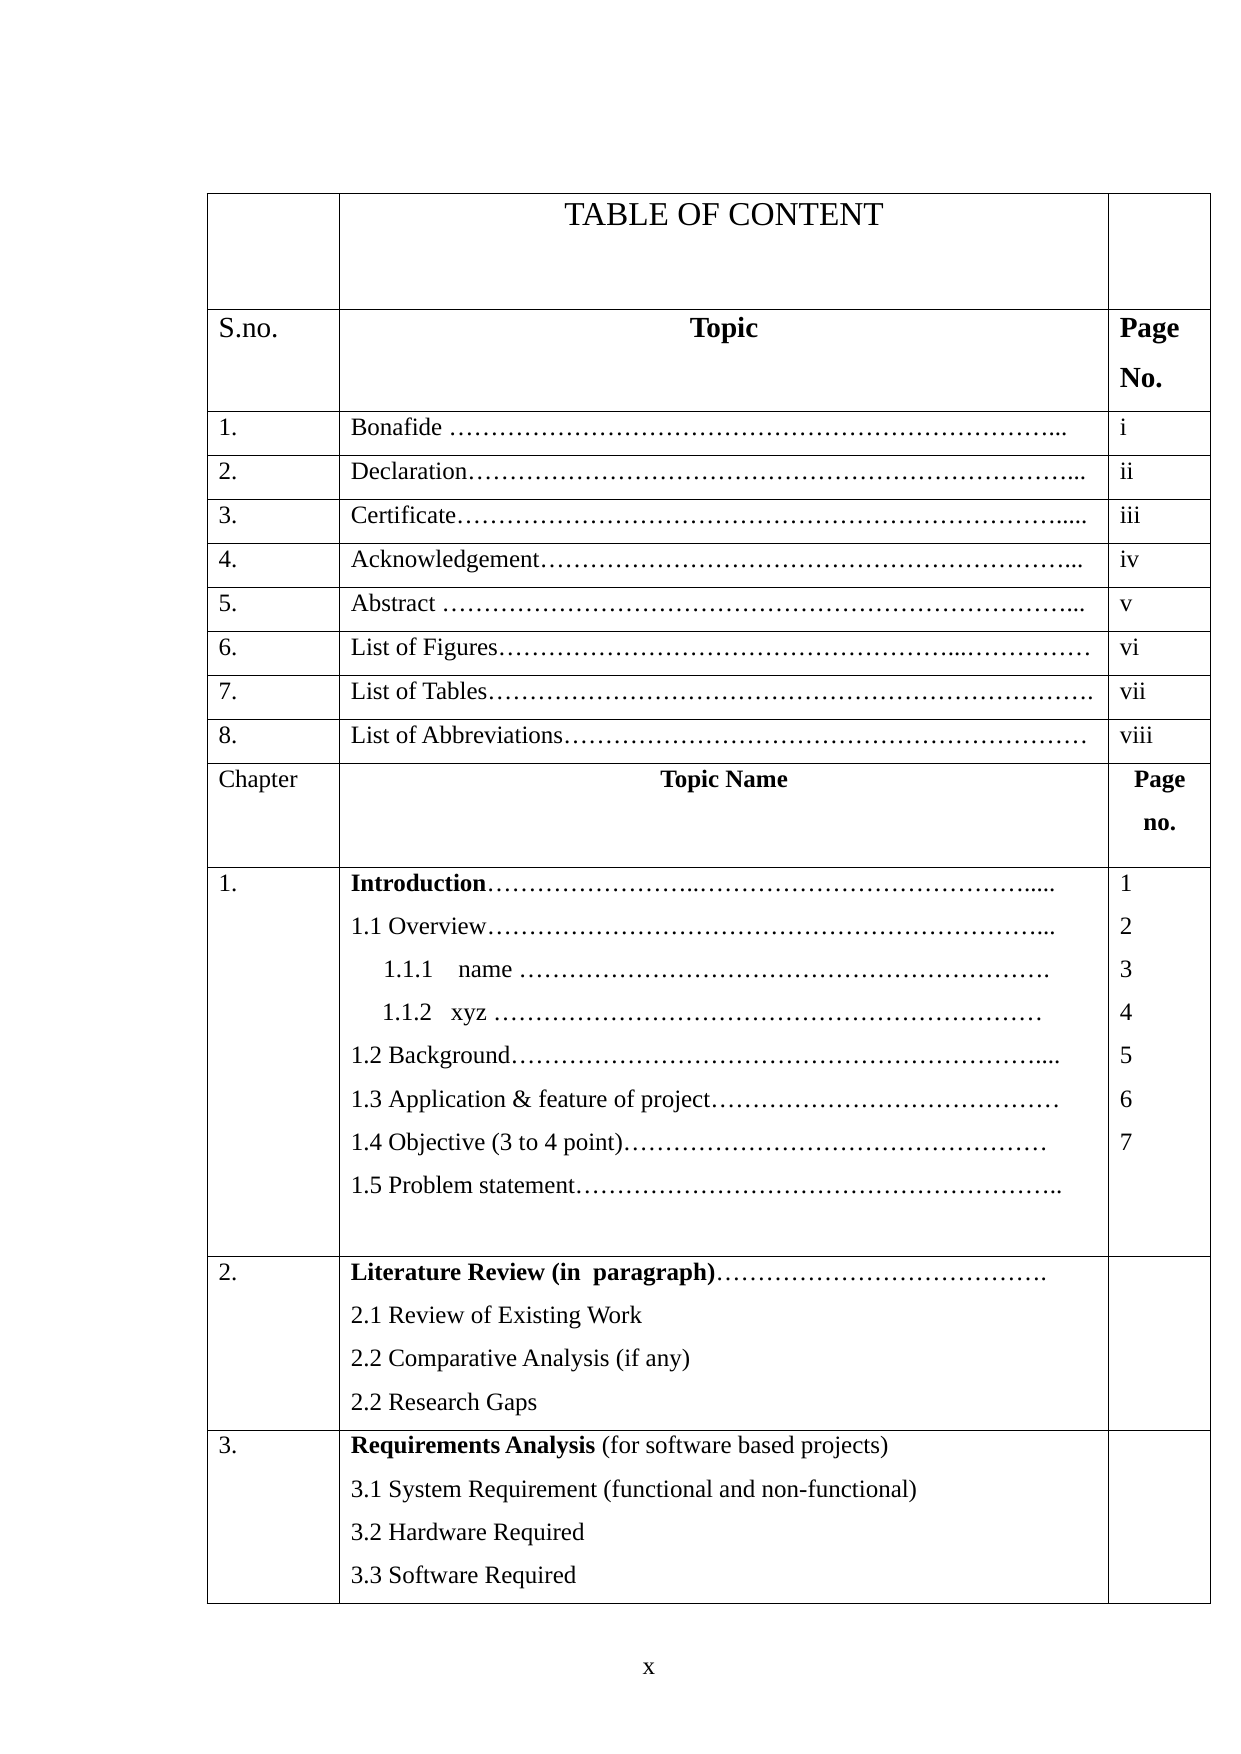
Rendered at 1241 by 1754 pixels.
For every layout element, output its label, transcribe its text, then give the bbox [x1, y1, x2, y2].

table_cell v [1109, 588, 1210, 631]
table_cell ii [1109, 456, 1210, 499]
table_cell 1 2 3 4 5 6 7 [1109, 868, 1210, 1256]
table_cell Introduction……………………..…………………………………..... Overview…………………………………………………………... name ………………………………………………………. 1.1.2 xyz ………………………………………………………… Background……………………………………………………….... Application & feature of project…………………………………… Objective (3 to 4 point)…………………………………………… Problem statement………………………………………………….. [340, 868, 1108, 1256]
table_header TABLE OF CONTENT [340, 194, 1108, 309]
table_cell List of Figures………………………………………………...…………… [340, 632, 1108, 675]
table_cell List of Tables………………………………………………………………. [340, 676, 1108, 719]
table_cell 7. [208, 676, 339, 719]
table_cell Acknowledgement………………………………………………………... [340, 544, 1108, 587]
table_cell Literature Review (in paragraph)…………………………………. 2.1 Review of Existing Work 2.2 Comparative Analysis (if any) 2.2 Research Gaps [340, 1257, 1108, 1429]
table_cell 2. [208, 1257, 339, 1429]
table_header [1109, 194, 1210, 309]
table_cell i [1109, 412, 1210, 455]
table_cell Page no. [1109, 764, 1210, 867]
table_cell 2. [208, 456, 339, 499]
table_cell vi [1109, 632, 1210, 675]
table_cell List of Abbreviations……………………………………………………… [340, 720, 1108, 763]
table_cell 1. [208, 868, 339, 1256]
table_header [208, 194, 339, 309]
table_cell iv [1109, 544, 1210, 587]
table_cell S.no. [208, 310, 339, 411]
table_cell [1109, 1257, 1210, 1429]
table_cell Requirements Analysis (for software based projects) 3.1 System Requirement (functional and non-functional) 3.2 Hardware Required 3.3 Software Required [340, 1431, 1108, 1603]
table_cell 3. [208, 500, 339, 543]
table_cell 3. [208, 1431, 339, 1603]
table_cell Abstract …………………………………………………………………... [340, 588, 1108, 631]
table_cell viii [1109, 720, 1210, 763]
table_cell Chapter [208, 764, 339, 867]
table_cell Certificate………………………………………………………………..... [340, 500, 1108, 543]
table_cell Declaration………………………………………………………………... [340, 456, 1108, 499]
table_cell 4. [208, 544, 339, 587]
table_cell 1. [208, 412, 339, 455]
table_cell Bonafide ………………………………………………………………... [340, 412, 1108, 455]
table_cell 5. [208, 588, 339, 631]
table_cell iii [1109, 500, 1210, 543]
table_cell Page No. [1109, 310, 1210, 411]
table_cell Topic Name [340, 764, 1108, 867]
table_cell 8. [208, 720, 339, 763]
table_cell Topic [340, 310, 1108, 411]
table_cell 6. [208, 632, 339, 675]
table_cell vii [1109, 676, 1210, 719]
table_cell [1109, 1431, 1210, 1603]
